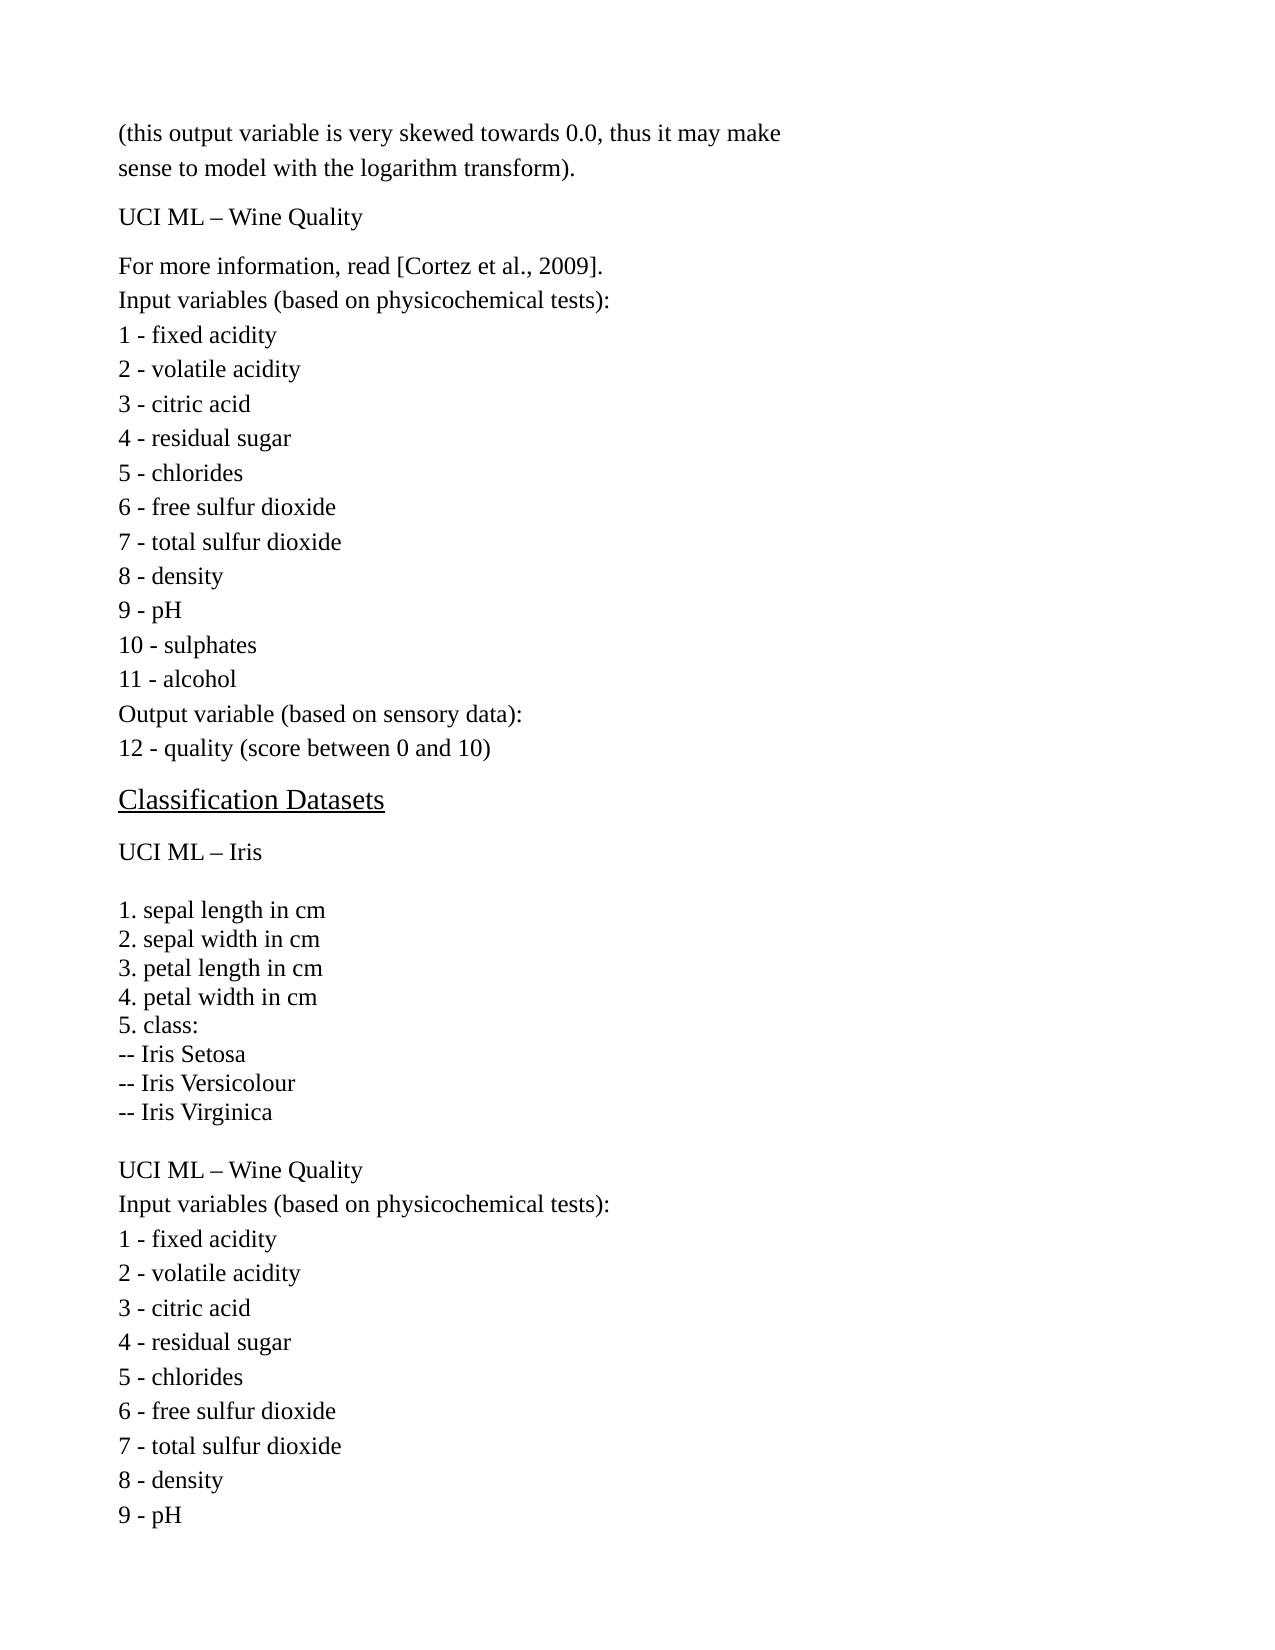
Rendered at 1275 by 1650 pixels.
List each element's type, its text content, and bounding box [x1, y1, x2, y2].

text For more information, read [Cortez et al., 2009]. Input variables (based on physicochemical tests): 1 - fixed acidity 2 - volatile acidity 3 - citric acid 4 - residual sugar 5 - chlorides 6 - free sulfur dioxide 7 - total sulfur dioxide 8 - density 9 - pH 10 - sulphates 11 - alcohol Output variable (based on sensory data): 12 - quality (score between 0 and 10) [118, 251, 1157, 762]
text (this output variable is very skewed towards 0.0, thus it may make sense to model with the logarithm transform). [118, 118, 1157, 181]
text UCI ML – Wine Quality [118, 202, 1157, 230]
text Classification Datasets [118, 782, 1157, 816]
text 1. sepal length in cm 2. sepal width in cm 3. petal length in cm 4. petal width in cm 5. class: -- Iris Setosa -- Iris Versicolour -- Iris Virginica [118, 896, 1157, 1126]
text UCI ML – Iris [118, 837, 1157, 866]
text UCI ML – Wine Quality Input variables (based on physicochemical tests): 1 - fixed acidity 2 - volatile acidity 3 - citric acid 4 - residual sugar 5 - chlorides 6 - free sulfur dioxide 7 - total sulfur dioxide 8 - density 9 - pH [118, 1155, 1157, 1528]
